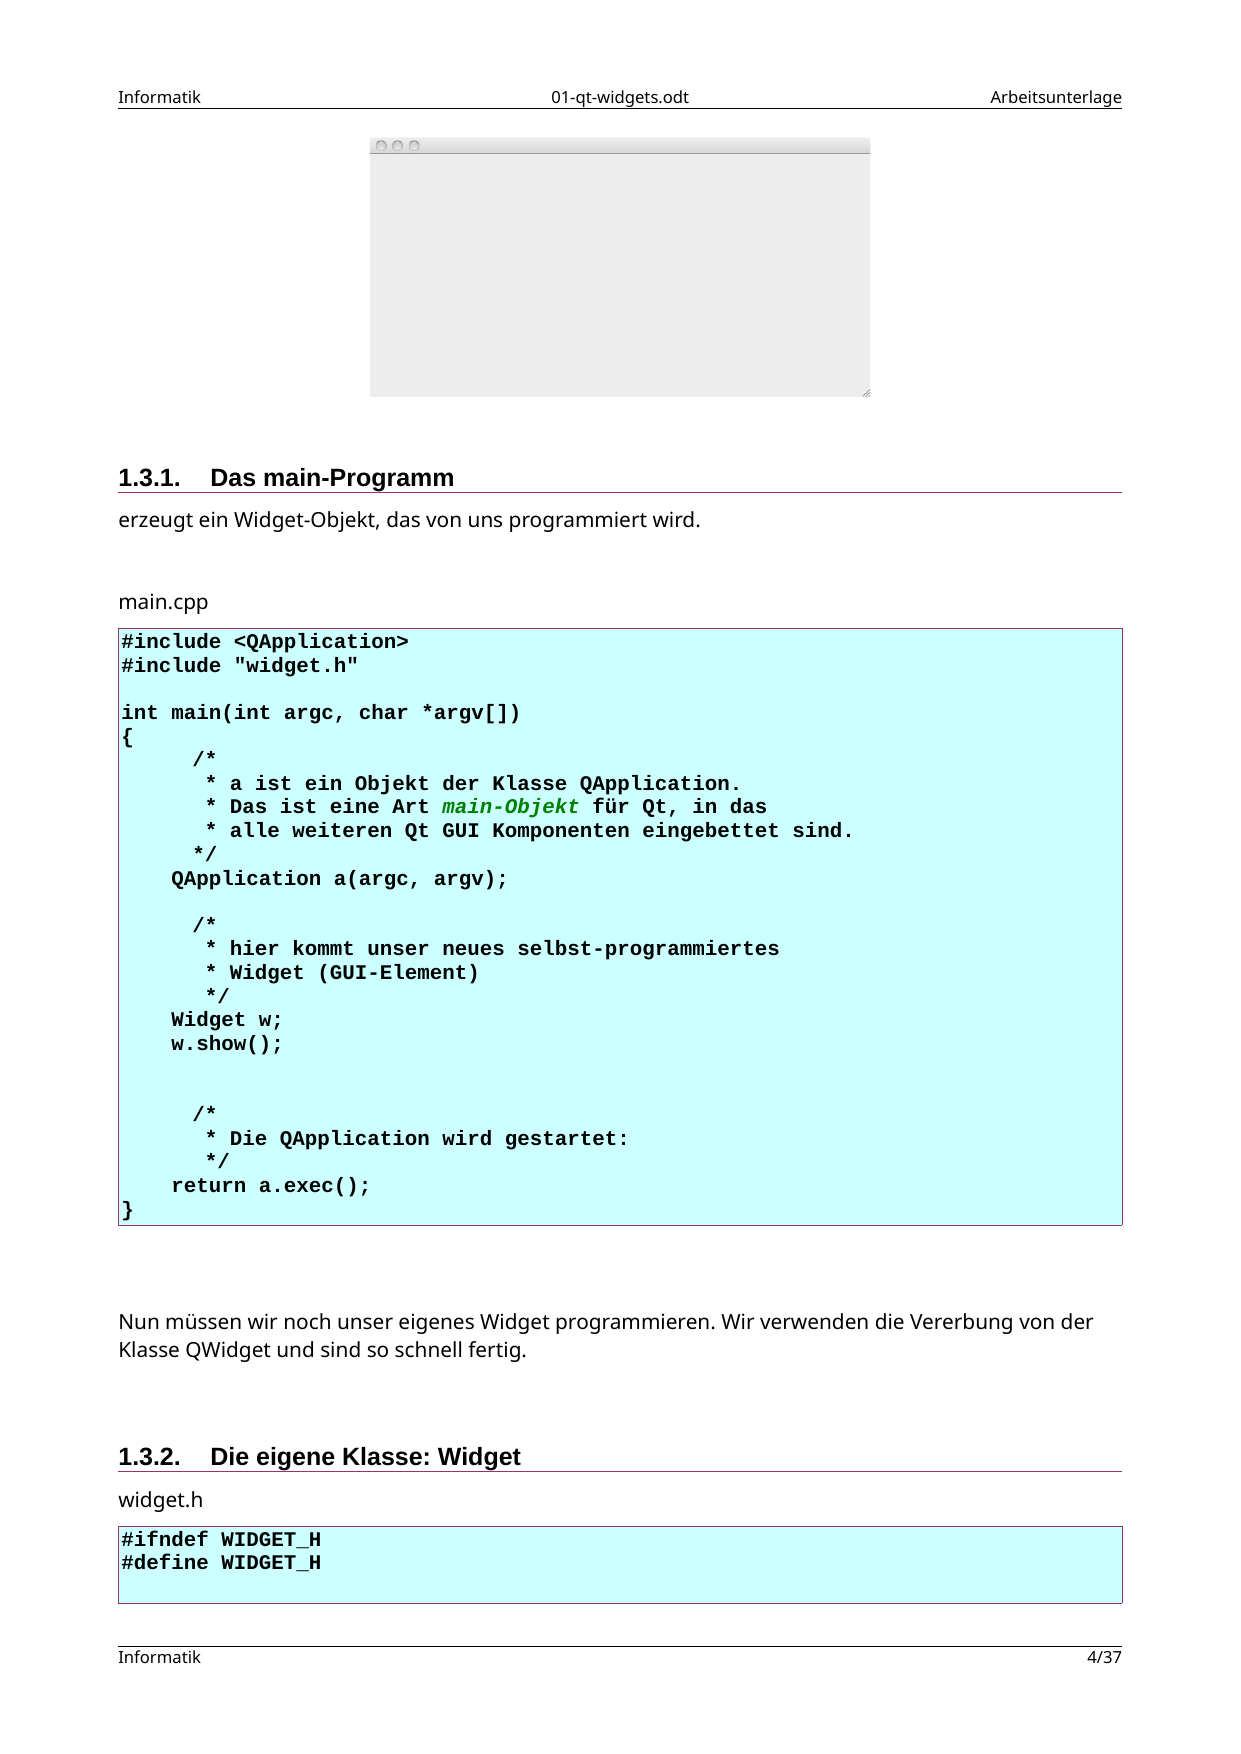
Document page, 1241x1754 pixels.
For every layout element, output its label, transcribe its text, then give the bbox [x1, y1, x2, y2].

text QApplication a(argc, argv); [119, 864, 1122, 888]
subtitle Die eigene Klasse: Widget [118, 1442, 1122, 1471]
text /* * Die QApplication wird gestartet: */ [119, 1054, 1122, 1172]
text Nun müssen wir noch unser eigenes Widget programmieren. Wir verwenden die Vererbung von der Klasse QWidget und sind so schnell fertig. [118, 1307, 1122, 1364]
text int main(int argc, char *argv[]) [119, 699, 1122, 723]
text erzeugt ein Widget-Objekt, das von uns programmiert wird. [118, 505, 1122, 534]
text main.cpp [118, 587, 1122, 616]
text */ [119, 841, 1122, 864]
text { [119, 723, 1122, 746]
text widget.h [118, 1485, 1122, 1513]
text /* * hier kommt unser neues selbst-programmiertes * Widget (GUI-Element) */ [119, 912, 1122, 1006]
text w.show(); [119, 1030, 1122, 1054]
text /* [119, 746, 1122, 770]
text #include <QApplication> [119, 629, 1122, 652]
text #define WIDGET_H [119, 1549, 1122, 1573]
text Widget w; [119, 1006, 1122, 1030]
text #ifndef WIDGET_H [119, 1527, 1122, 1549]
subtitle Das main-Programm [118, 463, 1122, 492]
text return a.exec(); [119, 1172, 1122, 1196]
text #include "widget.h" [119, 652, 1122, 675]
text * a ist ein Objekt der Klasse QApplication. [119, 770, 1122, 793]
text * Das ist eine Art main-Objekt für Qt, in das * alle weiteren Qt GUI Komponenten eingebettet sind. [119, 793, 1122, 841]
text } [119, 1196, 1122, 1225]
picture [369, 137, 871, 397]
